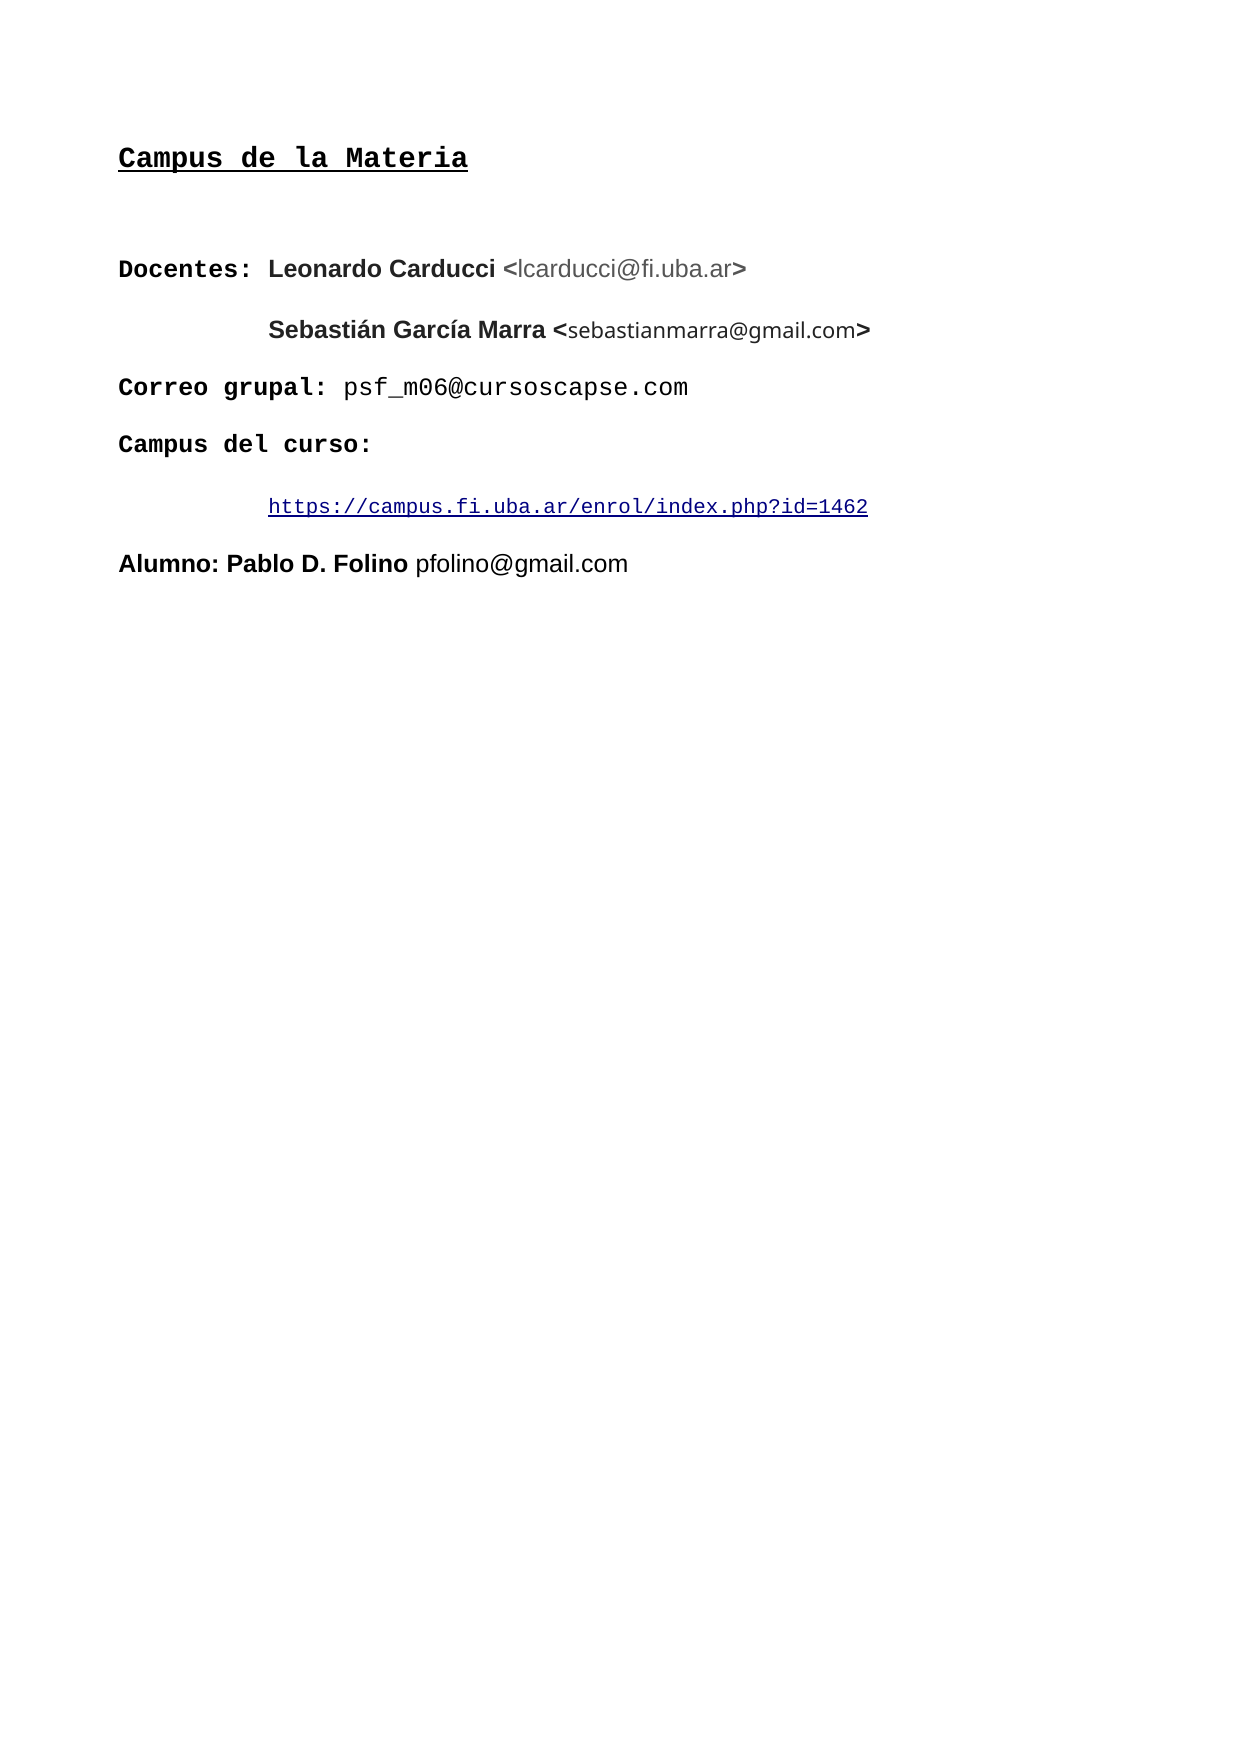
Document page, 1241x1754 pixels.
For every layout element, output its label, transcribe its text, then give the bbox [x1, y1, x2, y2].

text https://campus.fi.uba.ar/enrol/index.php?id=1462 [118, 490, 1122, 519]
text Docentes: Leonardo Carducci <lcarducci@fi.uba.ar> [118, 254, 1122, 285]
subtitle Campus de la Materia [118, 143, 1122, 176]
text Sebastián García Marra <sebastianmarra@gmail.com> [118, 315, 1122, 345]
text Alumno: Pablo D. Folino pfolino@gmail.com [118, 549, 1122, 578]
text Correo grupal: psf_m06@cursoscapse.com [118, 374, 1122, 402]
text Campus del curso: [118, 432, 1122, 460]
